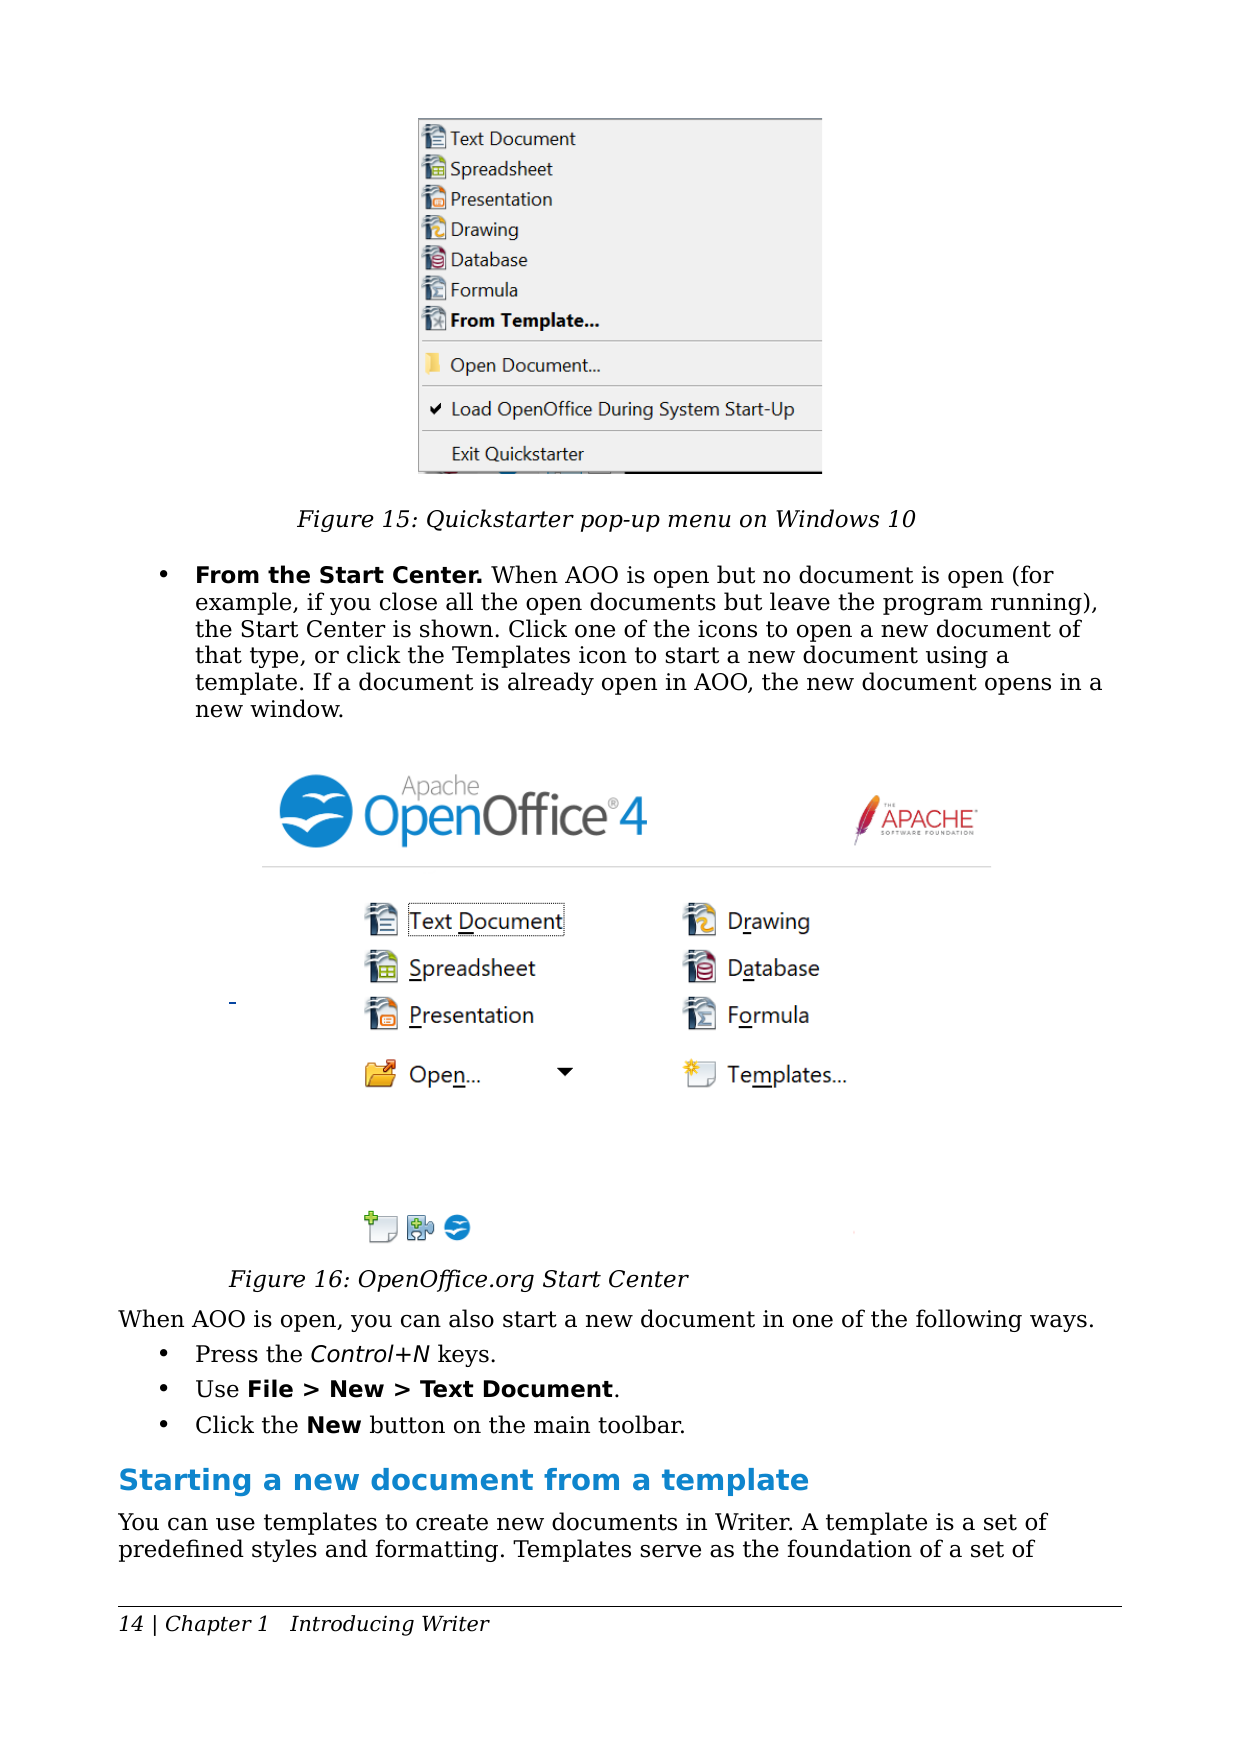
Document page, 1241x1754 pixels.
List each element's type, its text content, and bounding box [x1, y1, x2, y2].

text Figure 15: Quickstarter pop-up menu on Windows 10 [297, 506, 943, 533]
list Use File > New > Text Document. [156, 1374, 1122, 1403]
list Press the Control+N keys. [156, 1339, 1122, 1368]
text You can use templates to create new documents in Writer. A template is a set of predefined styles and formatting. Templates serve as the foundation of a set of [118, 1509, 1122, 1563]
list Click the New button on the main toolbar. [156, 1410, 1122, 1439]
text Figure 16: OpenOffice.org Start Center [229, 1267, 1011, 1293]
picture [418, 118, 823, 474]
list When AOO is open, you can also start a new document in one of the following ways. [118, 1306, 1122, 1332]
picture [236, 741, 1012, 1261]
list From the Start Center. When AOO is open but no document is open (for example, if you close all the open documents but leave the program running), the Start Center is shown. Click one of the icons to open a new document of that type, or click the Templates icon to start a new document using a template. If a document is already open in AOO, the new document opens in a new window. [156, 560, 1122, 723]
subtitle Starting a new document from a template [118, 1463, 1122, 1497]
